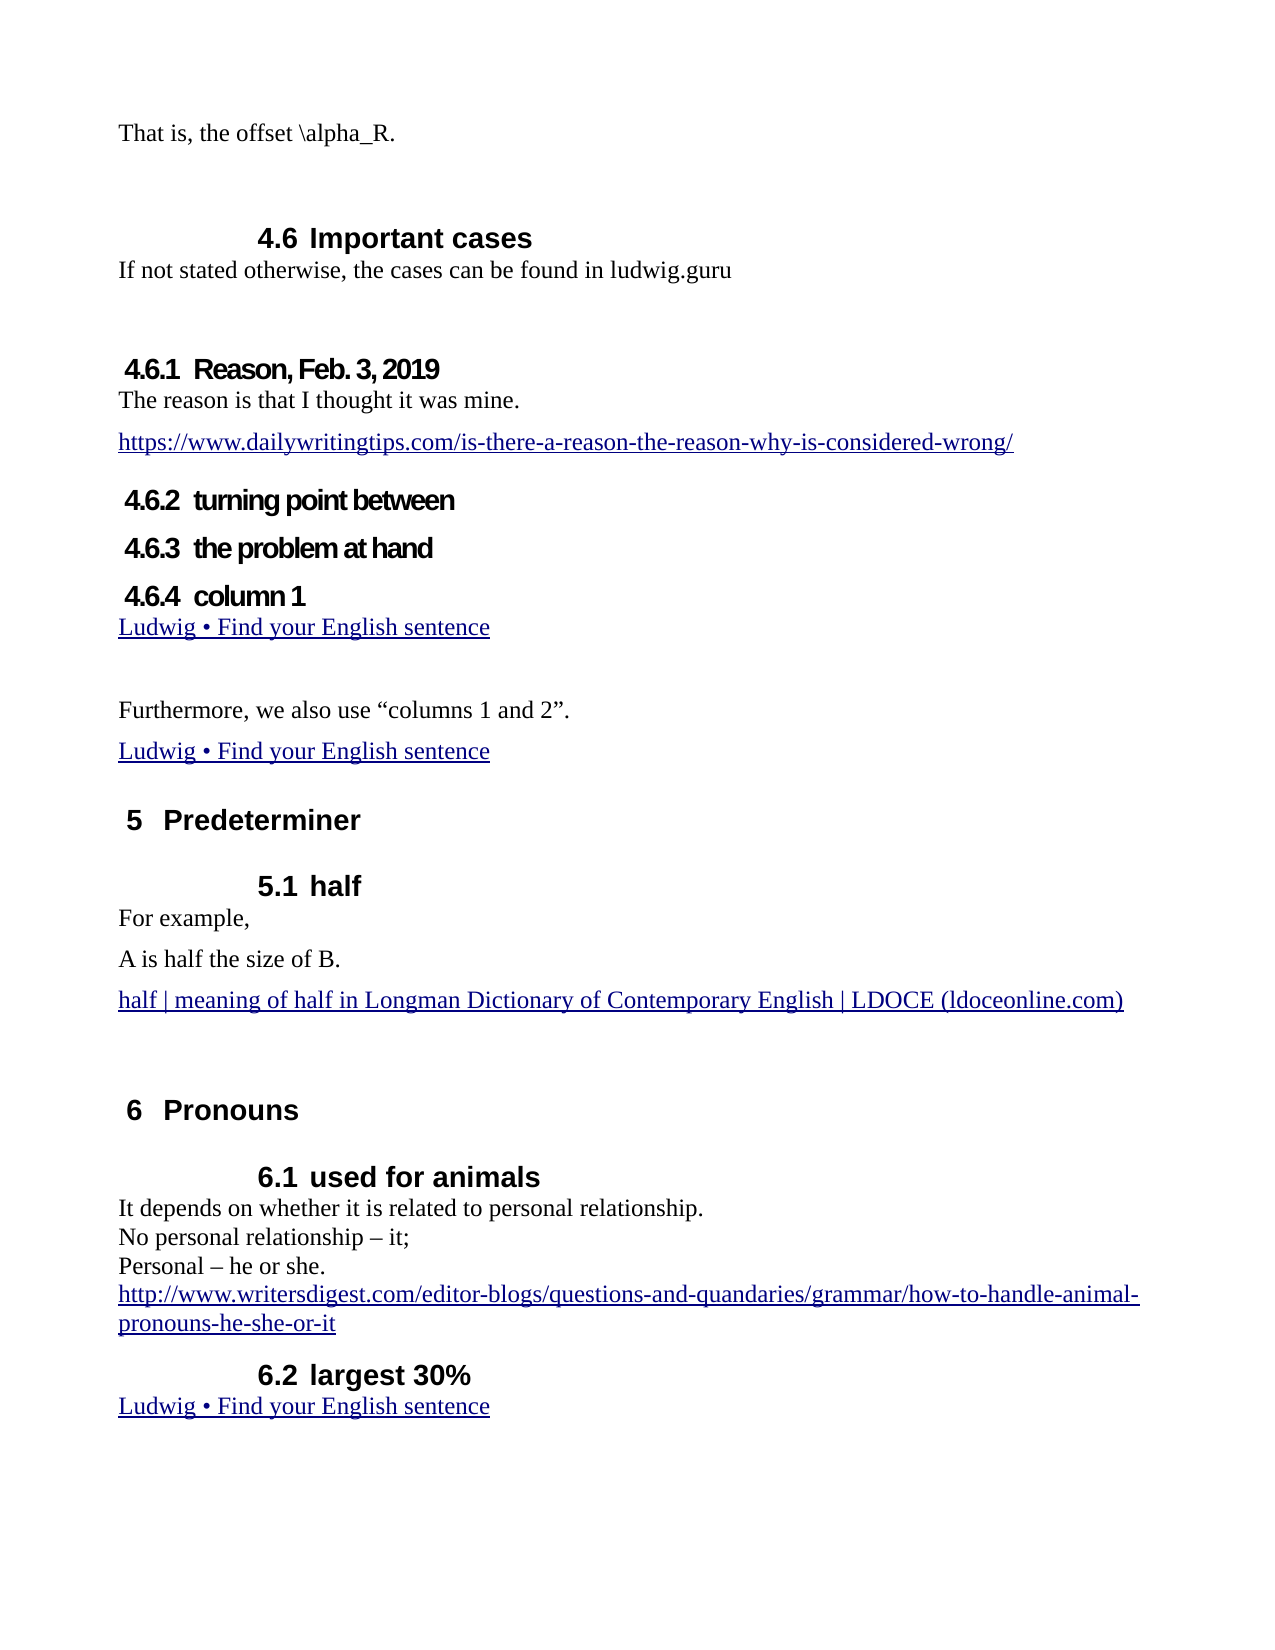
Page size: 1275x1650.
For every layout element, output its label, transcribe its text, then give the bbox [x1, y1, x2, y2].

subtitle Pronouns [118, 1093, 1157, 1126]
text https://www.dailywritingtips.com/is-there-a-reason-the-reason-why-is-considered-wrong/ [118, 427, 1157, 456]
subtitle turning point between [118, 483, 1157, 516]
subtitle largest 30% [249, 1358, 1157, 1391]
text half | meaning of half in Longman Dictionary of Contemporary English | LDOCE (ldoceonline.com) [118, 985, 1157, 1014]
text Ludwig • Find your English sentence [118, 736, 1157, 765]
text The reason is that I thought it was mine. [118, 386, 1157, 414]
subtitle Predeterminer [118, 802, 1157, 836]
text Furthermore, we also use “columns 1 and 2”. [118, 695, 1157, 724]
subtitle the problem at hand [118, 531, 1157, 564]
text That is, the offset \alpha_R. [118, 118, 1157, 147]
subtitle Reason, Feb. 3, 2019 [118, 352, 1157, 386]
text If not stated otherwise, the cases can be found in ludwig.guru [118, 255, 1157, 284]
subtitle used for animals [249, 1160, 1157, 1193]
subtitle half [249, 869, 1157, 903]
text It depends on whether it is related to personal relationship. [118, 1193, 1157, 1222]
subtitle Important cases [249, 221, 1157, 255]
text Personal – he or she. [118, 1251, 1157, 1279]
text For example, [118, 903, 1157, 932]
text Ludwig • Find your English sentence [118, 612, 1157, 641]
text No personal relationship – it; [118, 1222, 1157, 1251]
text http://www.writersdigest.com/editor-blogs/questions-and-quandaries/grammar/how-to-handle-animal-pronouns-he-she-or-it [118, 1279, 1157, 1337]
text Ludwig • Find your English sentence [118, 1391, 1157, 1420]
subtitle column 1 [118, 579, 1157, 612]
text A is half the size of B. [118, 944, 1157, 973]
